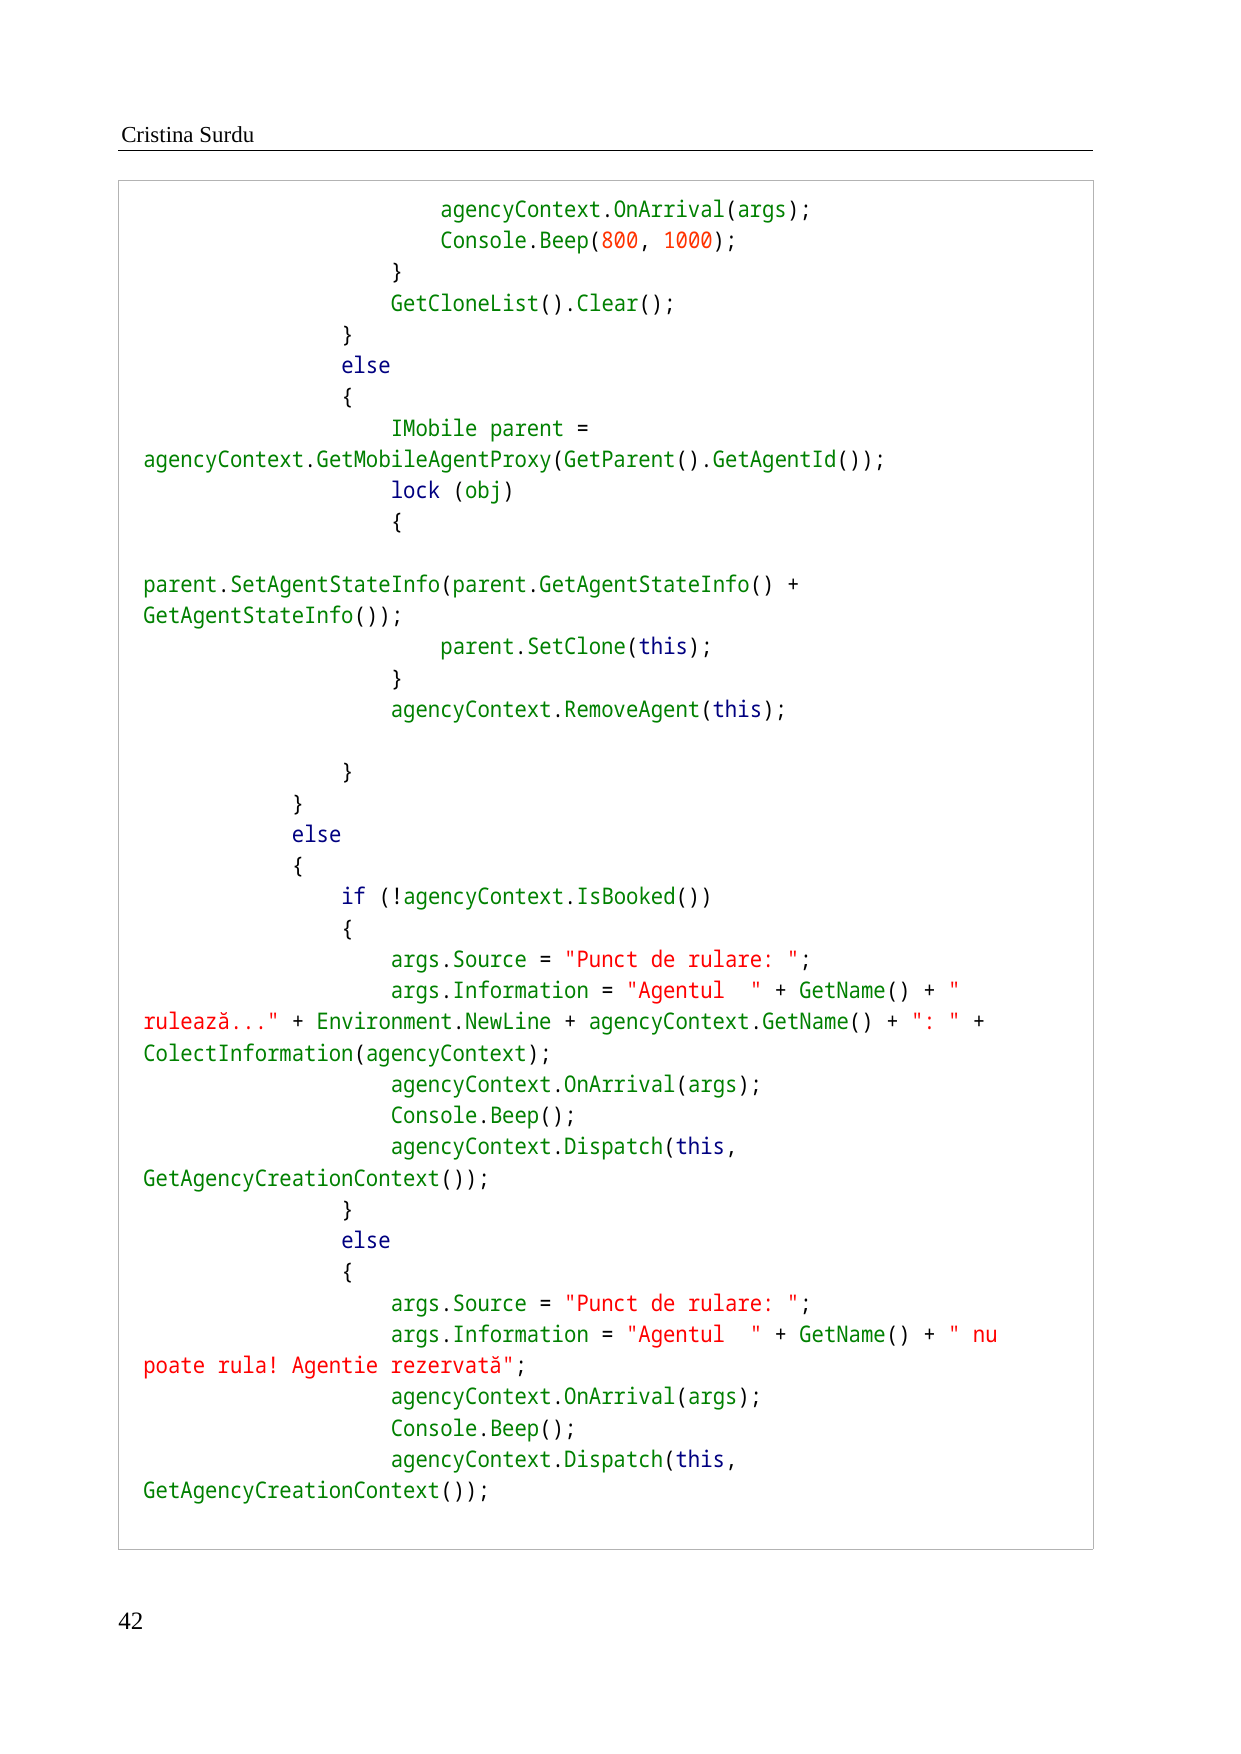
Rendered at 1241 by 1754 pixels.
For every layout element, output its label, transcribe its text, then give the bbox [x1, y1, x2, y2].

text Console.Beep(800, 1000); [119, 211, 1093, 243]
text { [119, 493, 1093, 524]
text agencyContext.OnArrival(args); [119, 1055, 1093, 1086]
text args.Source = "Punct de rulare: "; [119, 1274, 1093, 1305]
text IMobile parent = agencyContext.GetMobileAgentProxy(GetParent().GetAgentId()); [119, 399, 1093, 461]
text parent.SetAgentStateInfo(parent.GetAgentStateInfo() + GetAgentStateInfo()); [119, 524, 1093, 618]
text Console.Beep(); [119, 1399, 1093, 1430]
text } [119, 305, 1093, 336]
text else [119, 1211, 1093, 1243]
text else [119, 336, 1093, 368]
text { [119, 368, 1093, 399]
text { [119, 836, 1093, 868]
text agencyContext.RemoveAgent(this); [119, 680, 1093, 724]
text } [119, 649, 1093, 680]
text else [119, 805, 1093, 836]
text } [119, 243, 1093, 274]
text parent.SetClone(this); [119, 618, 1093, 649]
text { [119, 1243, 1093, 1274]
text args.Source = "Punct de rulare: "; [119, 930, 1093, 961]
text lock (obj) [119, 461, 1093, 493]
text } [119, 743, 1093, 774]
text agencyContext.OnArrival(args); [119, 1368, 1093, 1399]
text if (!agencyContext.IsBooked()) [119, 868, 1093, 899]
text agencyContext.OnArrival(args); [119, 181, 1093, 211]
text agencyContext.Dispatch(this, GetAgencyCreationContext()); [119, 1430, 1093, 1505]
text { [119, 899, 1093, 930]
text } [119, 774, 1093, 805]
text Console.Beep(); [119, 1086, 1093, 1118]
text agencyContext.Dispatch(this, GetAgencyCreationContext()); [119, 1118, 1093, 1180]
text GetCloneList().Clear(); [119, 274, 1093, 305]
text args.Information = "Agentul " + GetName() + " rulează..." + Environment.NewLine + agencyContext.GetName() + ": " + ColectInformation(agencyContext); [119, 961, 1093, 1055]
text args.Information = "Agentul " + GetName() + " nu poate rula! Agentie rezervată"; [119, 1305, 1093, 1368]
text } [119, 1180, 1093, 1211]
